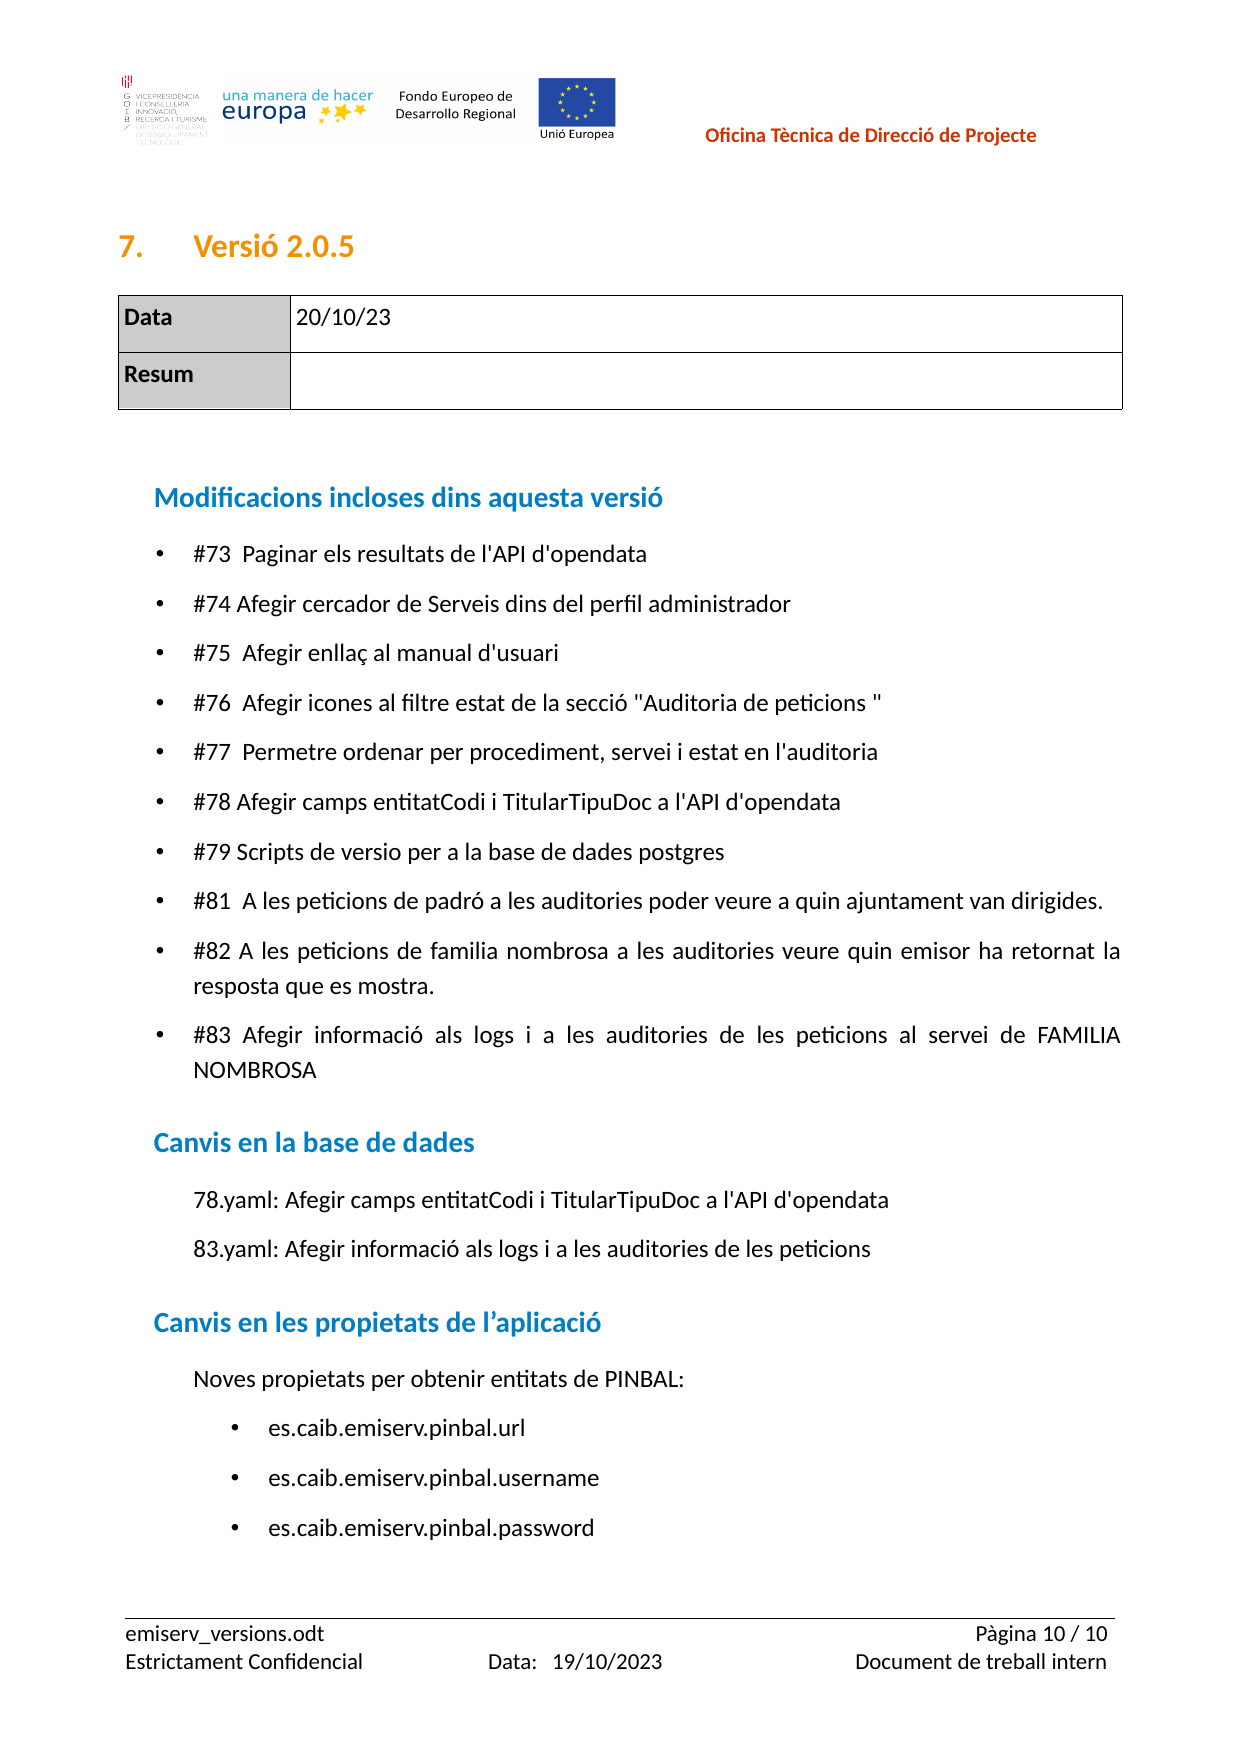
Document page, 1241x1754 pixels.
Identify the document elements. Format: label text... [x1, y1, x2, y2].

list es.caib.emiserv.pinbal.password [231, 1512, 1122, 1542]
list es.caib.emiserv.pinbal.url [231, 1412, 1122, 1443]
list #82 A les peticions de familia nombrosa a les auditories veure quin emisor ha retornat la resposta que es mostra. [156, 935, 1122, 1000]
text 78.yaml: Afegir camps entitatCodi i TitularTipuDoc a l'API d'opendata [118, 1184, 1122, 1214]
table_header Data [119, 296, 290, 352]
picture [118, 73, 213, 147]
subtitle Canvis en les propietats de l’aplicació [153, 1304, 1122, 1339]
list #74 Afegir cercador de Serveis dins del perfil administrador [156, 588, 1122, 618]
list #78 Afegir camps entitatCodi i TitularTipuDoc a l'API d'opendata [156, 786, 1122, 817]
table_cell [291, 353, 1122, 408]
list #81 A les peticions de padró a les auditories poder veure a quin ajuntament van dirigides. [156, 885, 1122, 916]
list #73 Paginar els resultats de l'API d'opendata [156, 538, 1122, 569]
list #79 Scripts de versio per a la base de dades postgres [156, 836, 1122, 866]
list es.caib.emiserv.pinbal.username [231, 1462, 1122, 1493]
table_cell Resum [119, 353, 290, 408]
text 83.yaml: Afegir informació als logs i a les auditories de les peticions [118, 1233, 1122, 1264]
text Noves propietats per obtenir entitats de PINBAL: [118, 1363, 1122, 1393]
table_header 20/10/23 [291, 296, 1122, 352]
picture [219, 73, 621, 147]
subtitle Modificacions incloses dins aquesta versió [153, 479, 1122, 514]
list #83 Afegir informació als logs i a les auditories de les peticions al servei de FAMILIA NOMBROSA [156, 1019, 1122, 1085]
list #77 Permetre ordenar per procediment, servei i estat en l'auditoria [156, 736, 1122, 767]
list #75 Afegir enllaç al manual d'usuari [156, 637, 1122, 668]
subtitle Versió 2.0.5 [118, 225, 1122, 266]
subtitle Canvis en la base de dades [153, 1124, 1122, 1160]
list #76 Afegir icones al filtre estat de la secció "Auditoria de peticions " [156, 687, 1122, 717]
